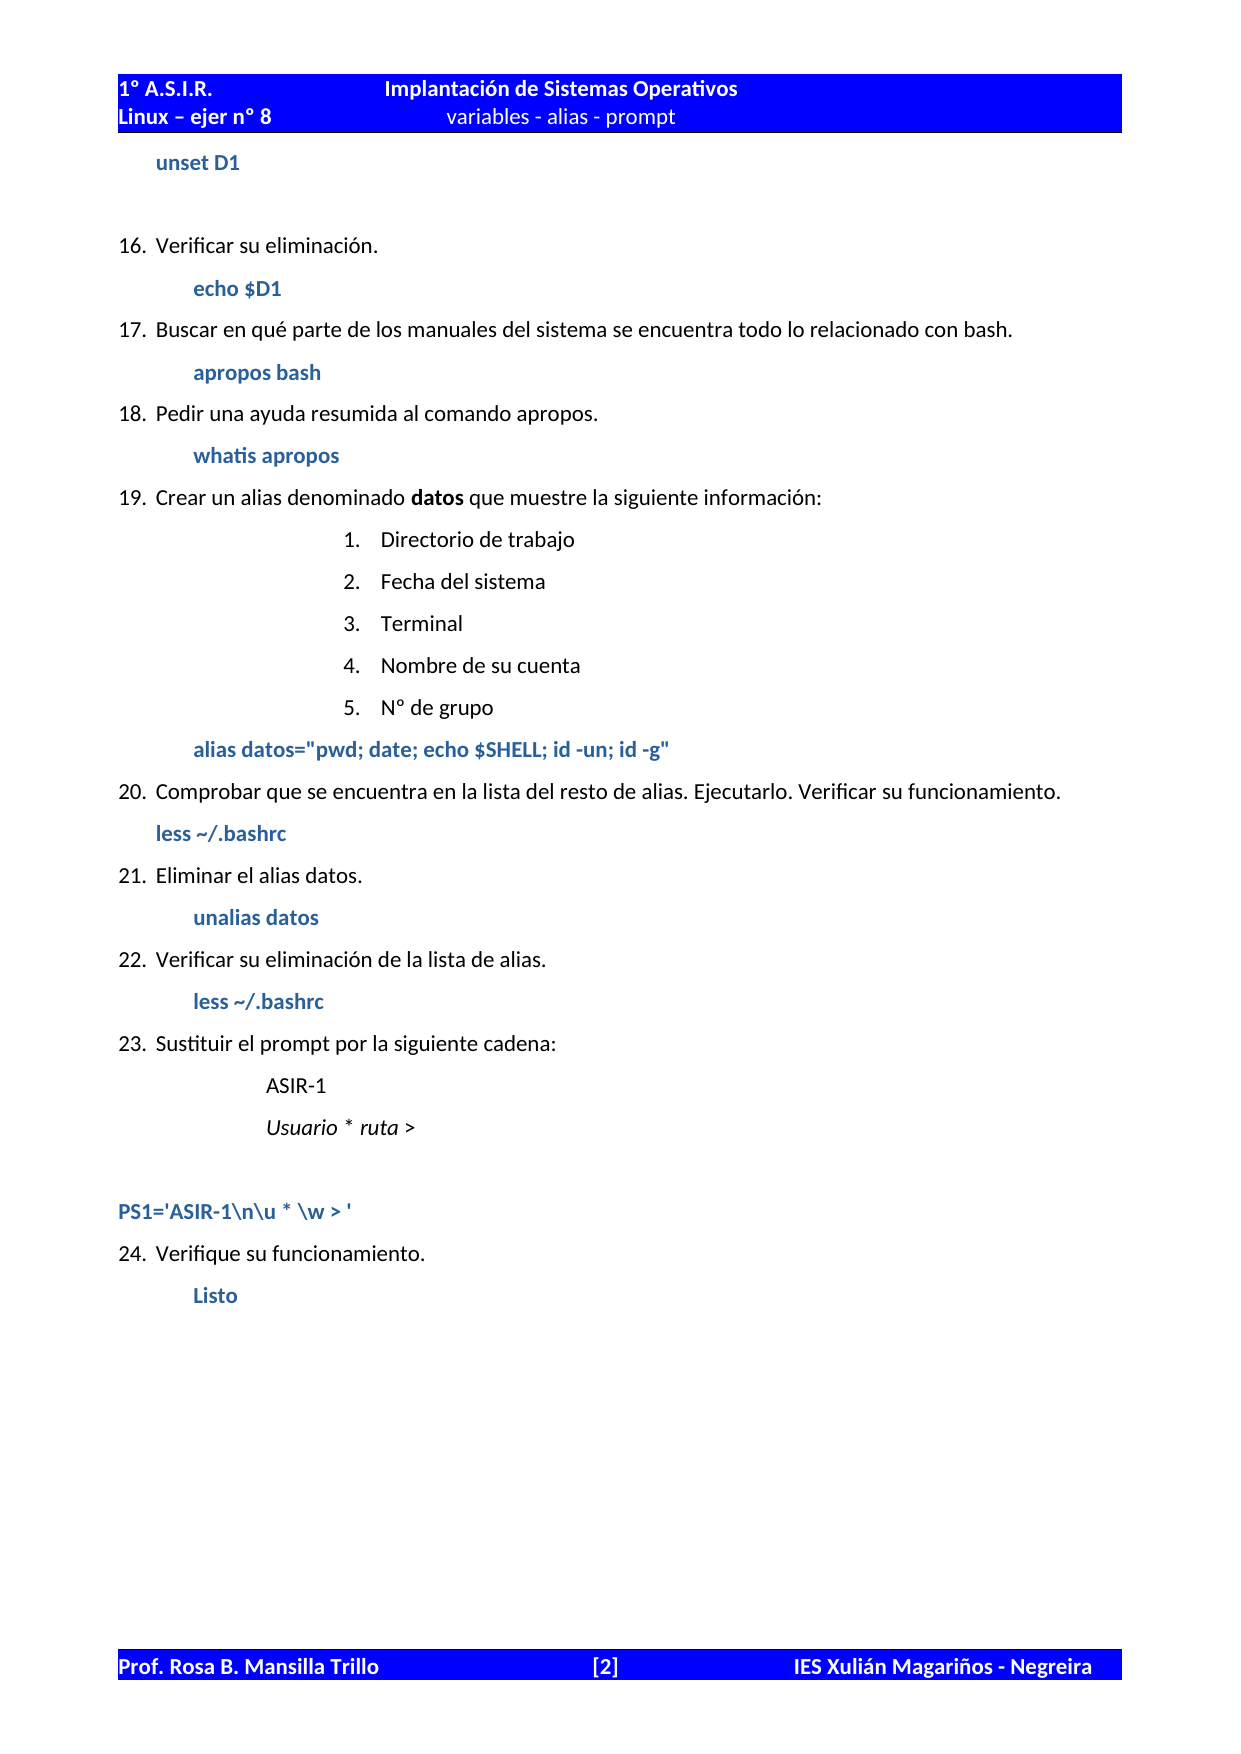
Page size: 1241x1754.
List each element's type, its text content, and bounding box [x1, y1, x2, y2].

list echo $D1 [193, 274, 1122, 302]
list unset D1 [118, 148, 1122, 176]
list Comprobar que se encuentra en la lista del resto de alias. Ejecutarlo. Verificar su funcionamiento. [118, 777, 1122, 805]
list Directorio de trabajo [343, 526, 1122, 553]
list Crear un alias denominado datos que muestre la siguiente información: [118, 483, 1122, 512]
list less ~/.bashrc [118, 819, 1122, 847]
list Terminal [343, 609, 1122, 637]
list ASIR-1 [266, 1071, 1122, 1099]
list PS1='ASIR-1\n\u * \w > ' [118, 1197, 1122, 1225]
list Nº de grupo [343, 693, 1122, 721]
list Pedir una ayuda resumida al comando apropos. [118, 399, 1122, 428]
list alias datos="pwd; date; echo $SHELL; id -un; id -g" [193, 735, 1122, 763]
list Listo [193, 1281, 1122, 1309]
list Verificar su eliminación. [118, 232, 1122, 260]
list Sustituir el prompt por la siguiente cadena: [118, 1029, 1122, 1057]
list Usuario * ruta > [266, 1113, 1122, 1141]
list unalias datos [193, 903, 1122, 931]
list Verifique su funcionamiento. [118, 1239, 1122, 1267]
list whatis apropos [193, 442, 1122, 469]
list Fecha del sistema [343, 567, 1122, 596]
list apropos bash [193, 358, 1122, 386]
list Nombre de su cuenta [343, 651, 1122, 679]
list less ~/.bashrc [193, 987, 1122, 1015]
list Eliminar el alias datos. [118, 861, 1122, 889]
list Buscar en qué parte de los manuales del sistema se encuentra todo lo relacionado con bash. [118, 316, 1122, 344]
list Verificar su eliminación de la lista de alias. [118, 945, 1122, 973]
